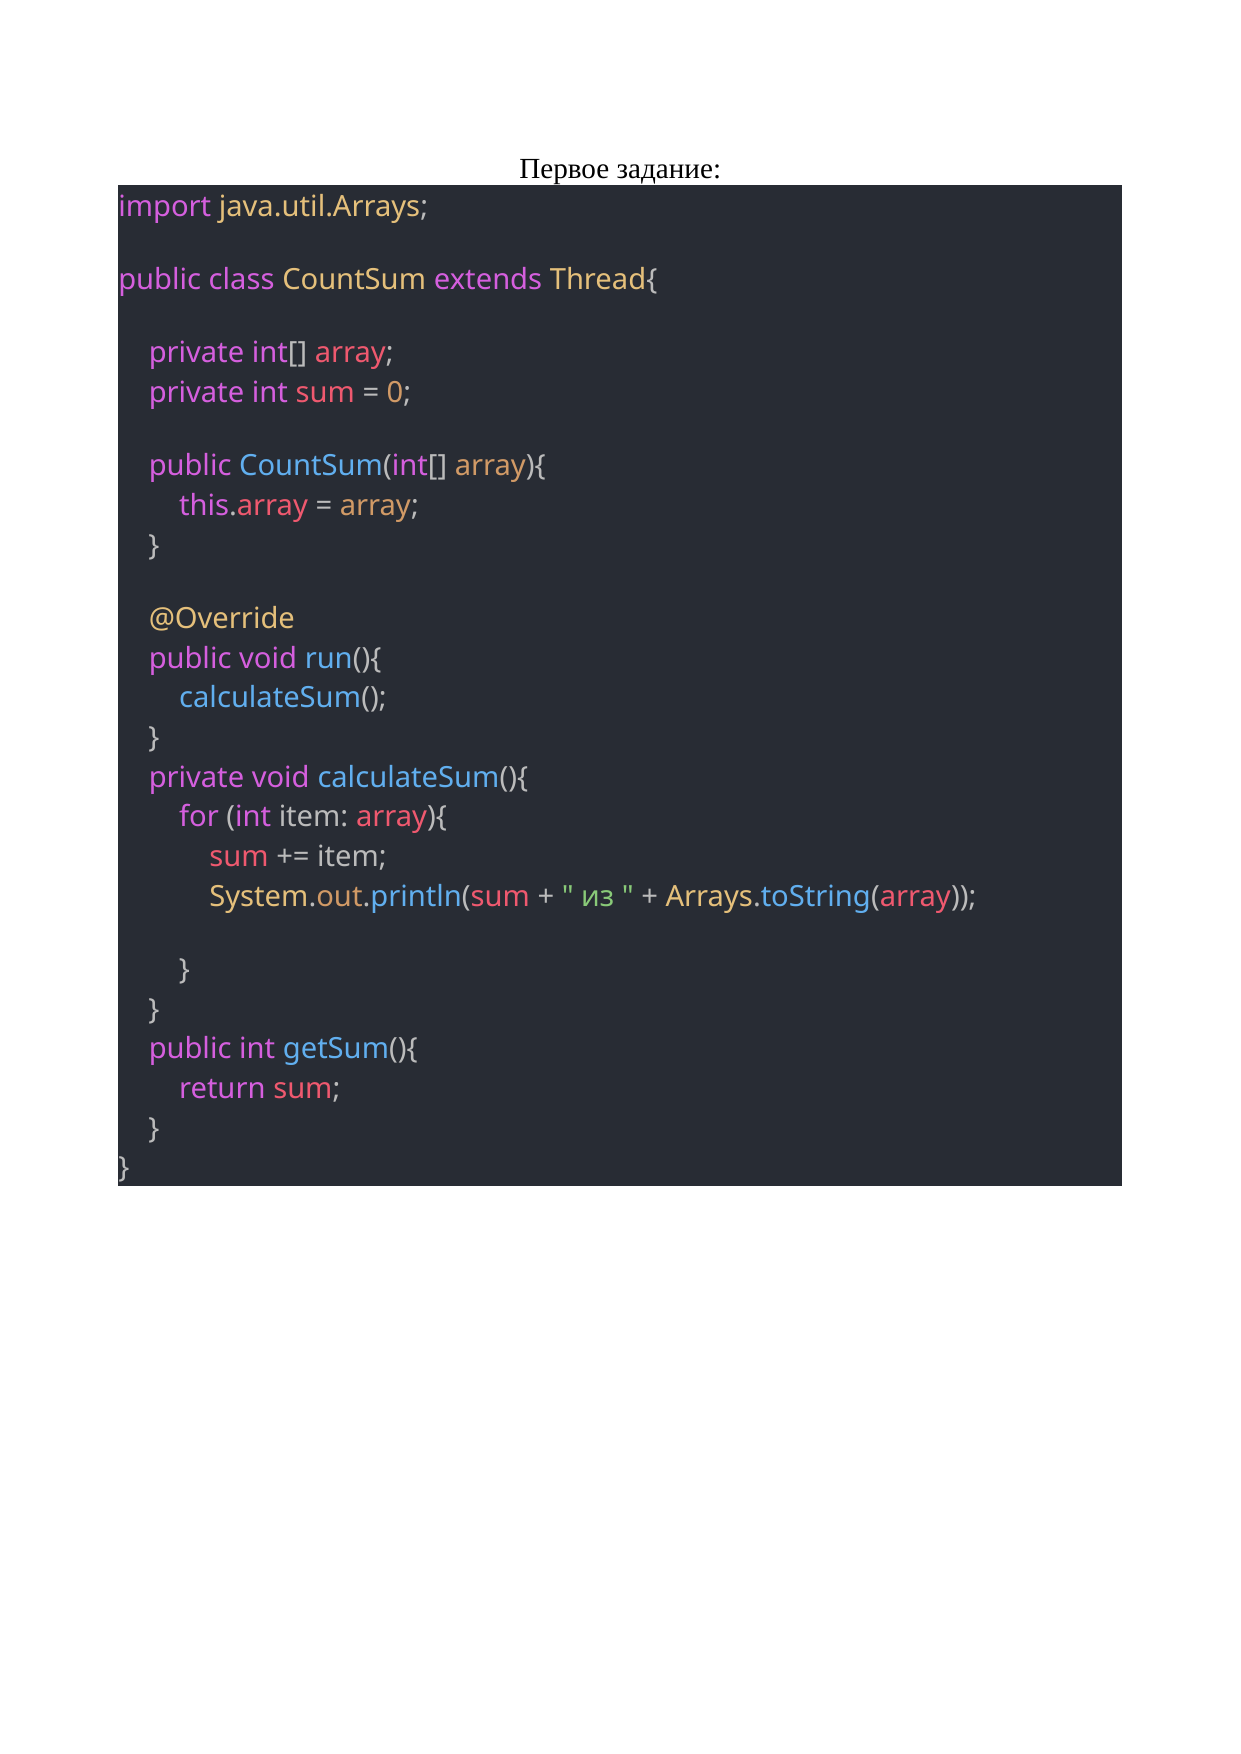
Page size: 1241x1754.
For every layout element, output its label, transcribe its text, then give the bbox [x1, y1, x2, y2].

text Первое задание: [118, 152, 1122, 185]
text import java.util.Arrays; public class CountSum extends Thread{ private int[] array; private int sum = 0; public CountSum(int[] array){ this.array = array; } @Override public void run(){ calculateSum(); } private void calculateSum(){ for (int item: array){ sum += item; System.out.println(sum + " из " + Arrays.toString(array)); } } public int getSum(){ return sum; } } [118, 185, 1122, 1186]
